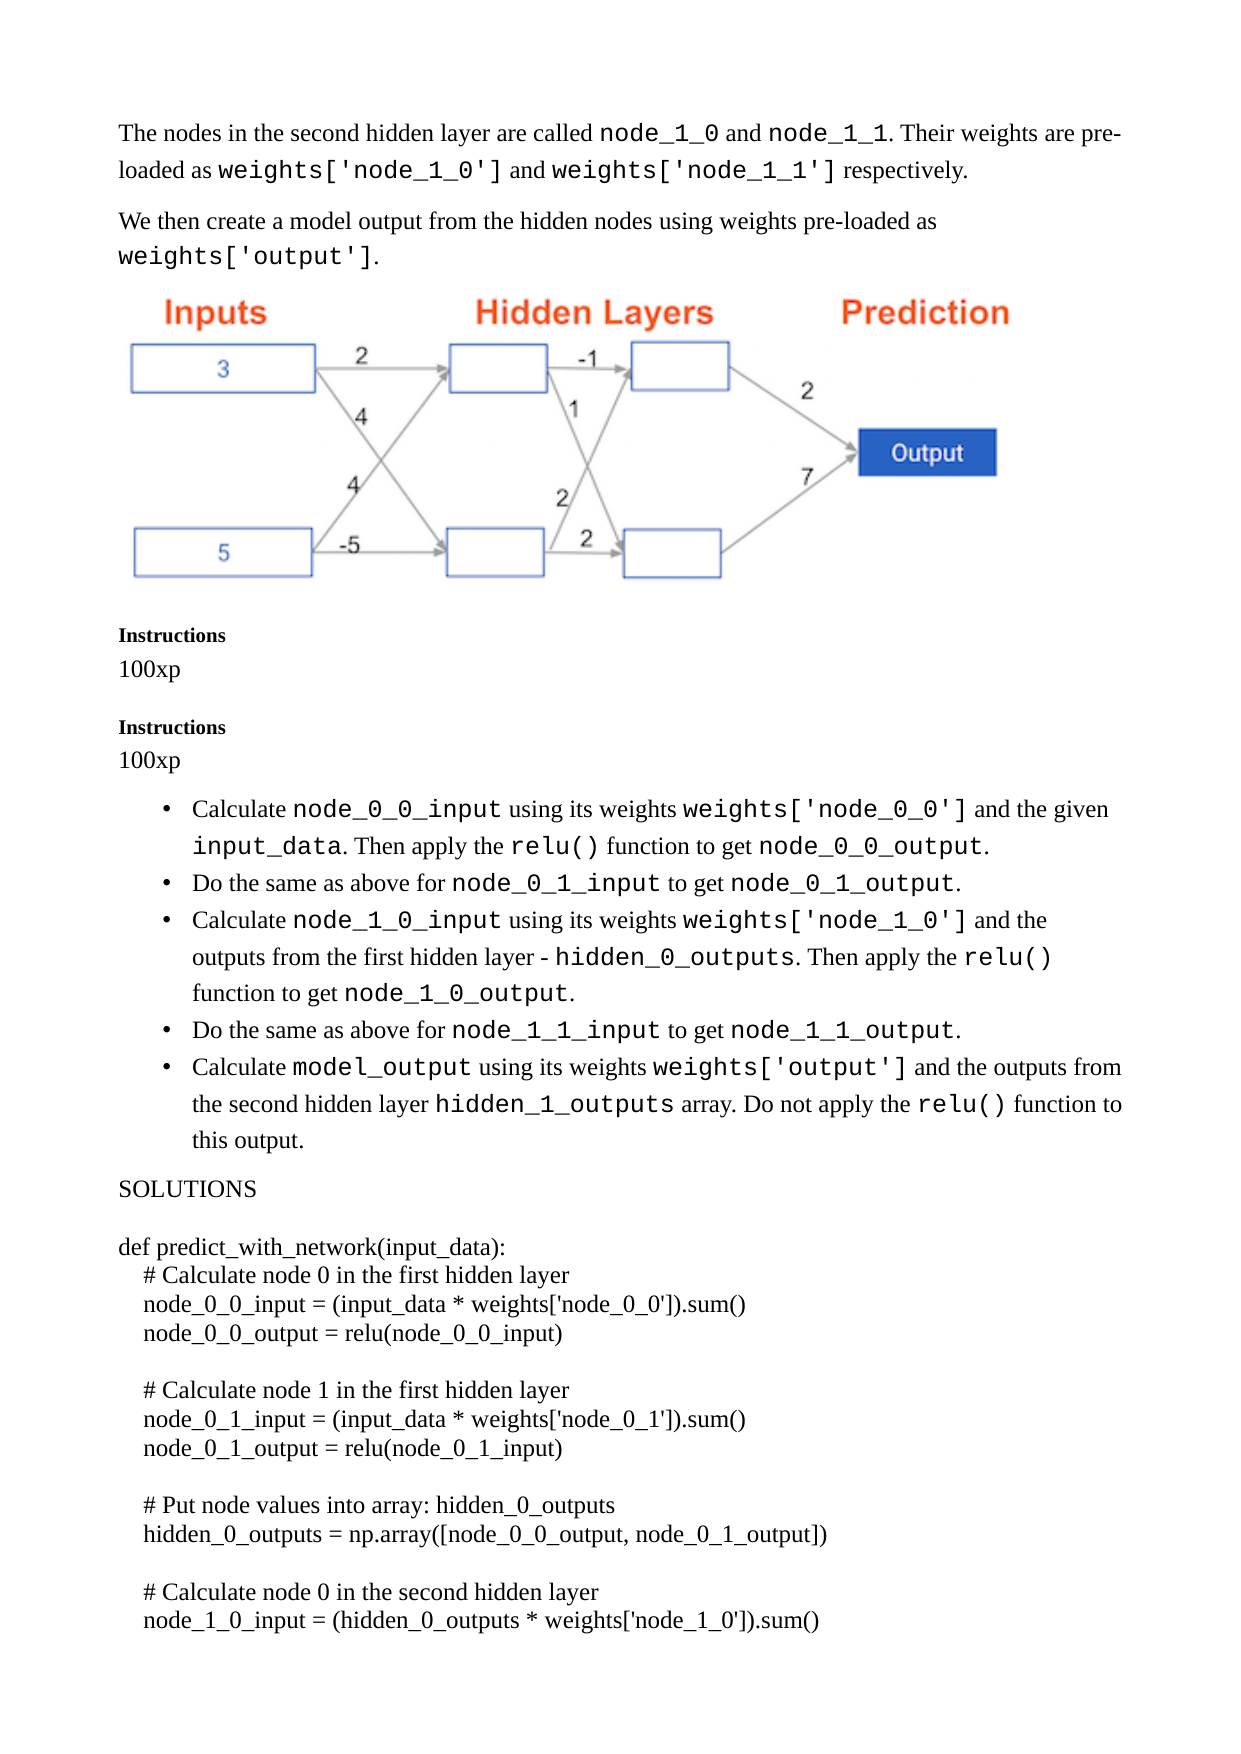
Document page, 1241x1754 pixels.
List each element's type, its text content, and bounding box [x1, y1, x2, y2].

list Do the same as above for node_0_1_input to get node_0_1_output. [162, 868, 1122, 899]
text 100xp [118, 654, 1122, 682]
text node_1_0_input = (hidden_0_outputs * weights['node_1_0']).sum() [118, 1606, 1122, 1634]
text def predict_with_network(input_data): [118, 1232, 1122, 1261]
list Calculate model_output using its weights weights['output'] and the outputs from the second hidden layer hidden_1_outputs array. Do not apply the relu() function to this output. [162, 1052, 1122, 1154]
text # Calculate node 1 in the first hidden layer [118, 1376, 1122, 1404]
picture [118, 292, 1019, 591]
text SOLUTIONS [118, 1174, 1122, 1203]
list Calculate node_0_0_input using its weights weights['node_0_0'] and the given input_data. Then apply the relu() function to get node_0_0_output. [162, 794, 1122, 862]
text node_0_0_output = relu(node_0_0_input) [118, 1318, 1122, 1347]
text We then create a model output from the hidden nodes using weights pre-loaded as weights['output']. [118, 206, 1122, 272]
text # Calculate node 0 in the first hidden layer [118, 1261, 1122, 1289]
text node_0_0_input = (input_data * weights['node_0_0']).sum() [118, 1289, 1122, 1318]
text The nodes in the second hidden layer are called node_1_0 and node_1_1. Their weights are pre-loaded as weights['node_1_0'] and weights['node_1_1'] respectively. [118, 118, 1122, 186]
subtitle Instructions [118, 623, 1122, 647]
list Do the same as above for node_1_1_input to get node_1_1_output. [162, 1015, 1122, 1046]
subtitle Instructions [118, 715, 1122, 739]
text 100xp [118, 746, 1122, 774]
list Calculate node_1_0_input using its weights weights['node_1_0'] and the outputs from the first hidden layer - hidden_0_outputs. Then apply the relu() function to get node_1_0_output. [162, 905, 1122, 1009]
text node_0_1_output = relu(node_0_1_input) [118, 1433, 1122, 1462]
text hidden_0_outputs = np.array([node_0_0_output, node_0_1_output]) [118, 1519, 1122, 1548]
text # Put node values into array: hidden_0_outputs [118, 1491, 1122, 1519]
text # Calculate node 0 in the second hidden layer [118, 1577, 1122, 1606]
text node_0_1_input = (input_data * weights['node_0_1']).sum() [118, 1404, 1122, 1433]
